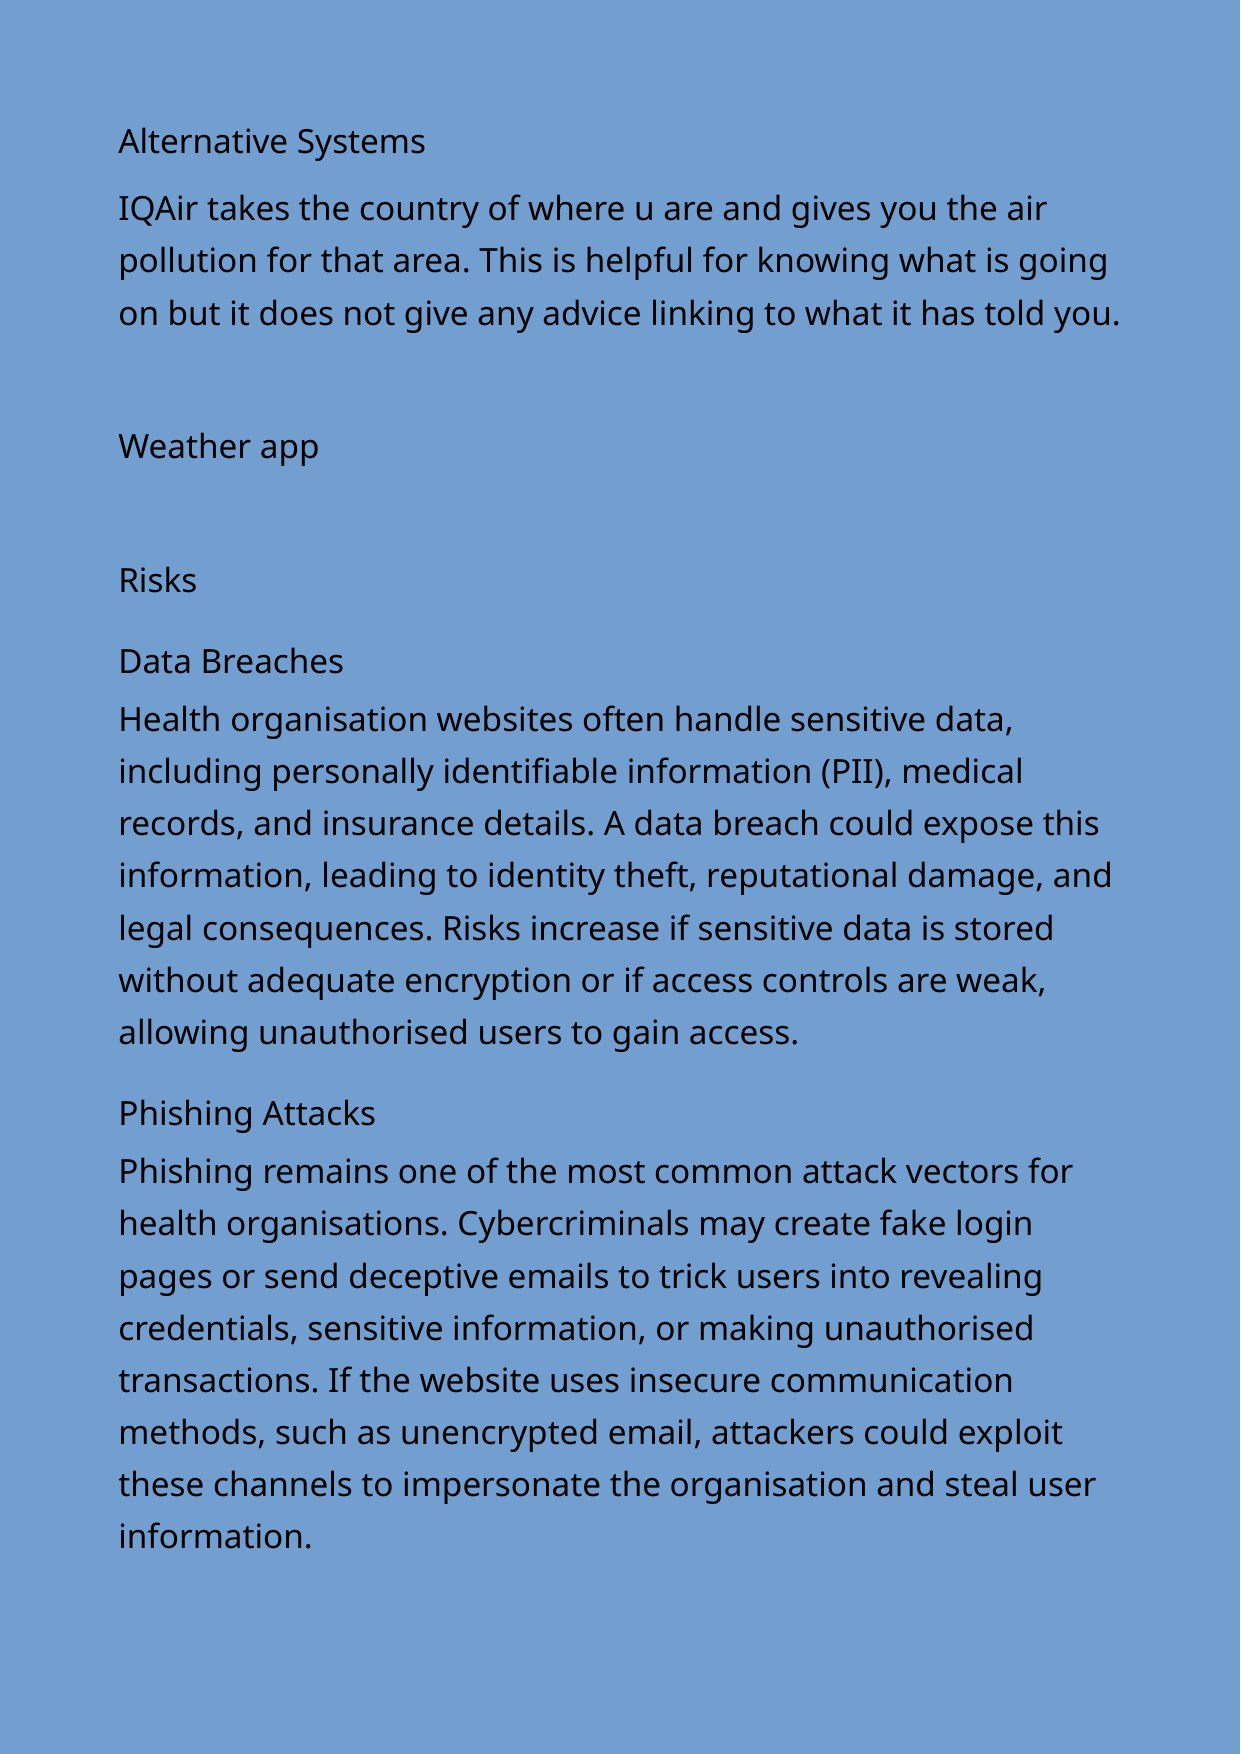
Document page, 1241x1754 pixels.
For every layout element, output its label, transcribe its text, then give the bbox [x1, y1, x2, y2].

subtitle Data Breaches [118, 638, 1122, 683]
text Alternative Systems [118, 118, 1122, 163]
text Weather app [118, 423, 1122, 468]
text Risks [118, 556, 1122, 602]
subtitle Phishing Attacks [118, 1090, 1122, 1136]
text Health organisation websites often handle sensitive data, including personally identifiable information (PII), medical records, and insurance details. A data breach could expose this information, leading to identity theft, reputational damage, and legal consequences. Risks increase if sensitive data is stored without adequate encryption or if access controls are weak, allowing unauthorised users to gain access. [118, 696, 1122, 1054]
text IQAir takes the country of where u are and gives you the air pollution for that area. This is helpful for knowing what is going on but it does not give any advice linking to what it has told you. [118, 185, 1122, 335]
text Phishing remains one of the most common attack vectors for health organisations. Cybercriminals may create fake login pages or send deceptive emails to trick users into revealing credentials, sensitive information, or making unauthorised transactions. If the website uses insecure communication methods, such as unencrypted email, attackers could exploit these channels to impersonate the organisation and steal user information. [118, 1148, 1122, 1559]
